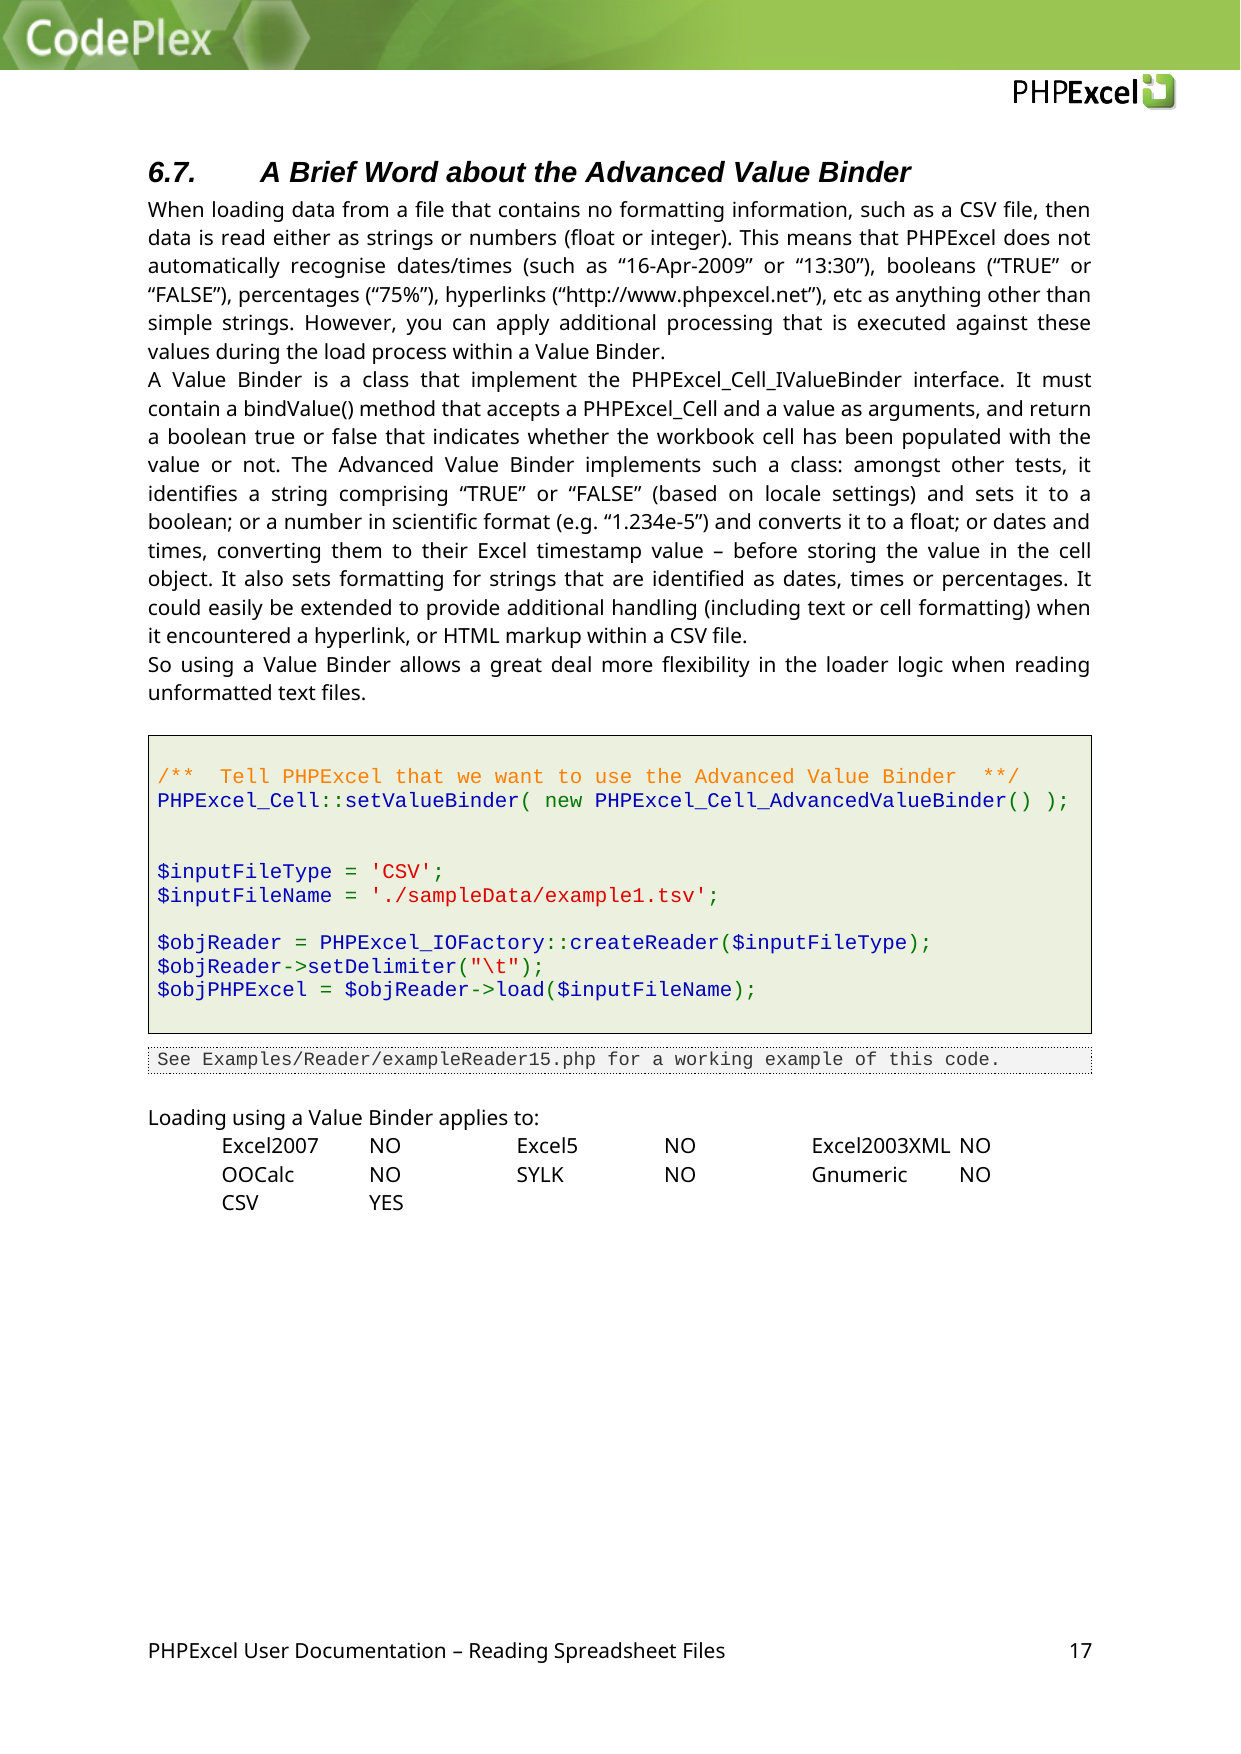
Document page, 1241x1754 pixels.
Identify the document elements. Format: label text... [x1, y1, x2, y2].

text Loading using a Value Binder applies to: [148, 1103, 1092, 1131]
text See Examples/Reader/exampleReader15.php for a working example of this code. [148, 1047, 1092, 1074]
text CSV YES [148, 1188, 1092, 1217]
text Excel2007 NO Excel5 NO Excel2003XML NO [148, 1131, 1092, 1160]
subtitle A Brief Word about the Advanced Value Binder [148, 155, 1092, 188]
text OOCalc NO SYLK NO Gnumeric NO [148, 1160, 1092, 1188]
text When loading data from a file that contains no formatting information, such as a CSV file, then data is read either as strings or numbers (float or integer). This means that PHPExcel does not automatically recognise dates/times (such as “16-Apr-2009” or “13:30”), booleans (“TRUE” or “FALSE”), percentages (“75%”), hyperlinks (“http://www.phpexcel.net”), etc as anything other than simple strings. However, you can apply additional processing that is executed against these values during the load process within a Value Binder. [148, 195, 1092, 365]
text So using a Value Binder allows a great deal more flexibility in the loader logic when reading unformatted text files. [148, 650, 1092, 707]
text A Value Binder is a class that implement the PHPExcel_Cell_IValueBinder interface. It must contain a bindValue() method that accepts a PHPExcel_Cell and a value as arguments, and return a boolean true or false that indicates whether the workbook cell has been populated with the value or not. The Advanced Value Binder implements such a class: amongst other tests, it identifies a string comprising “TRUE” or “FALSE” (based on locale settings) and sets it to a boolean; or a number in scientific format (e.g. “1.234e-5”) and converts it to a float; or dates and times, converting them to their Excel timestamp value – before storing the value in the cell object. It also sets formatting for strings that are identified as dates, times or percentages. It could easily be extended to provide additional handling (including text or cell formatting) when it encountered a hyperlink, or HTML markup within a CSV file. [148, 365, 1092, 650]
text /** Tell PHPExcel that we want to use the Advanced Value Binder **/ PHPExcel_Cell::setValueBinder( new PHPExcel_Cell_AdvancedValueBinder() ); $inputFileType = 'CSV'; $inputFileName = './sampleData/example1.tsv'; $objReader = PHPExcel_IOFactory::createReader($inputFileType); $objReader->setDelimiter("\t"); $objPHPExcel = $objReader->load($inputFileName); [149, 763, 1091, 1000]
